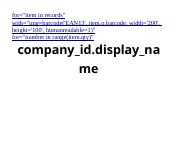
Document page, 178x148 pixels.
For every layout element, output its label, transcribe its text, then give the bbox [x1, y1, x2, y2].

table_header company_id.display_name [12, 41, 165, 136]
text with="img=barcode('EAN13', item.o.barcode, width='200', height='100', humanreadable=1)" [12, 19, 165, 34]
text for="item in records" [12, 12, 165, 19]
text for="number in range(item.qty)" [12, 34, 165, 41]
